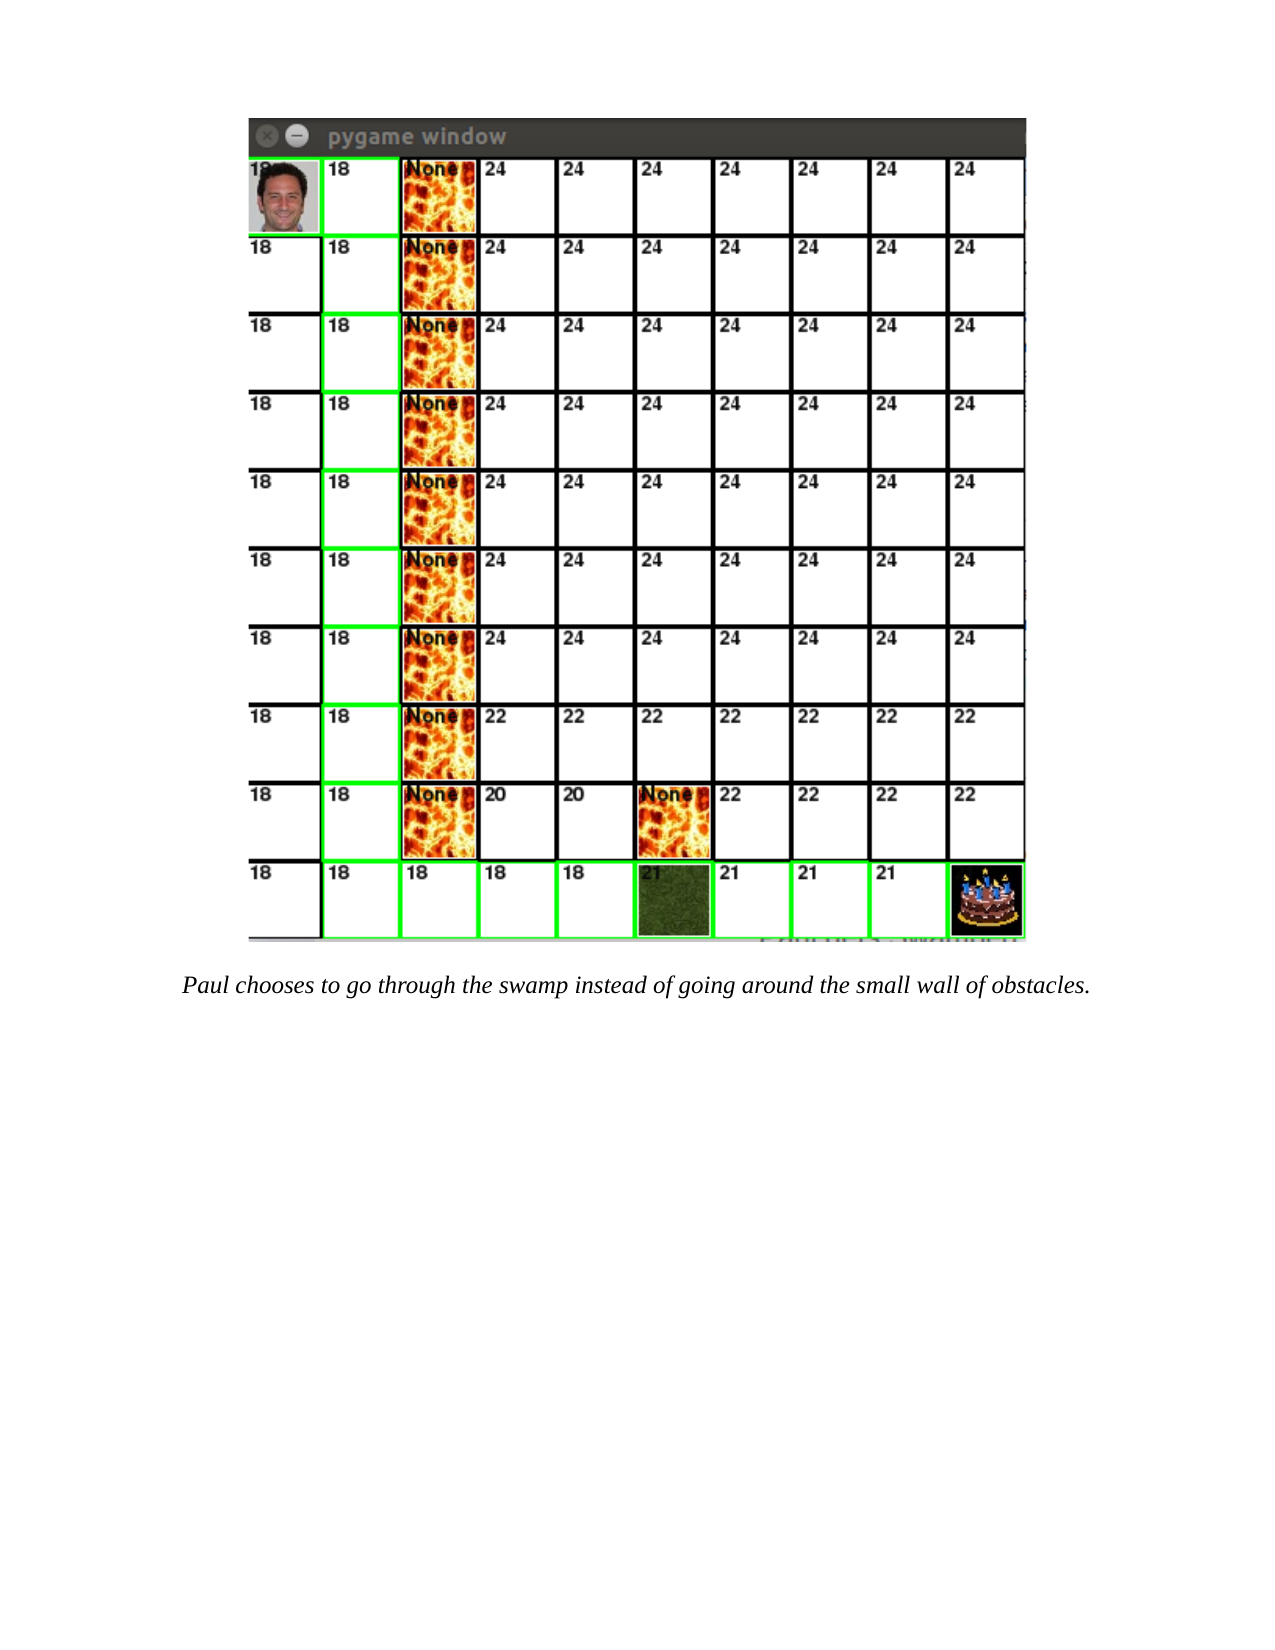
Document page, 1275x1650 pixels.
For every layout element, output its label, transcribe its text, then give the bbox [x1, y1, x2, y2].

picture [248, 118, 1027, 942]
text Paul chooses to go through the swamp instead of going around the small wall of obstacles. [118, 970, 1157, 999]
